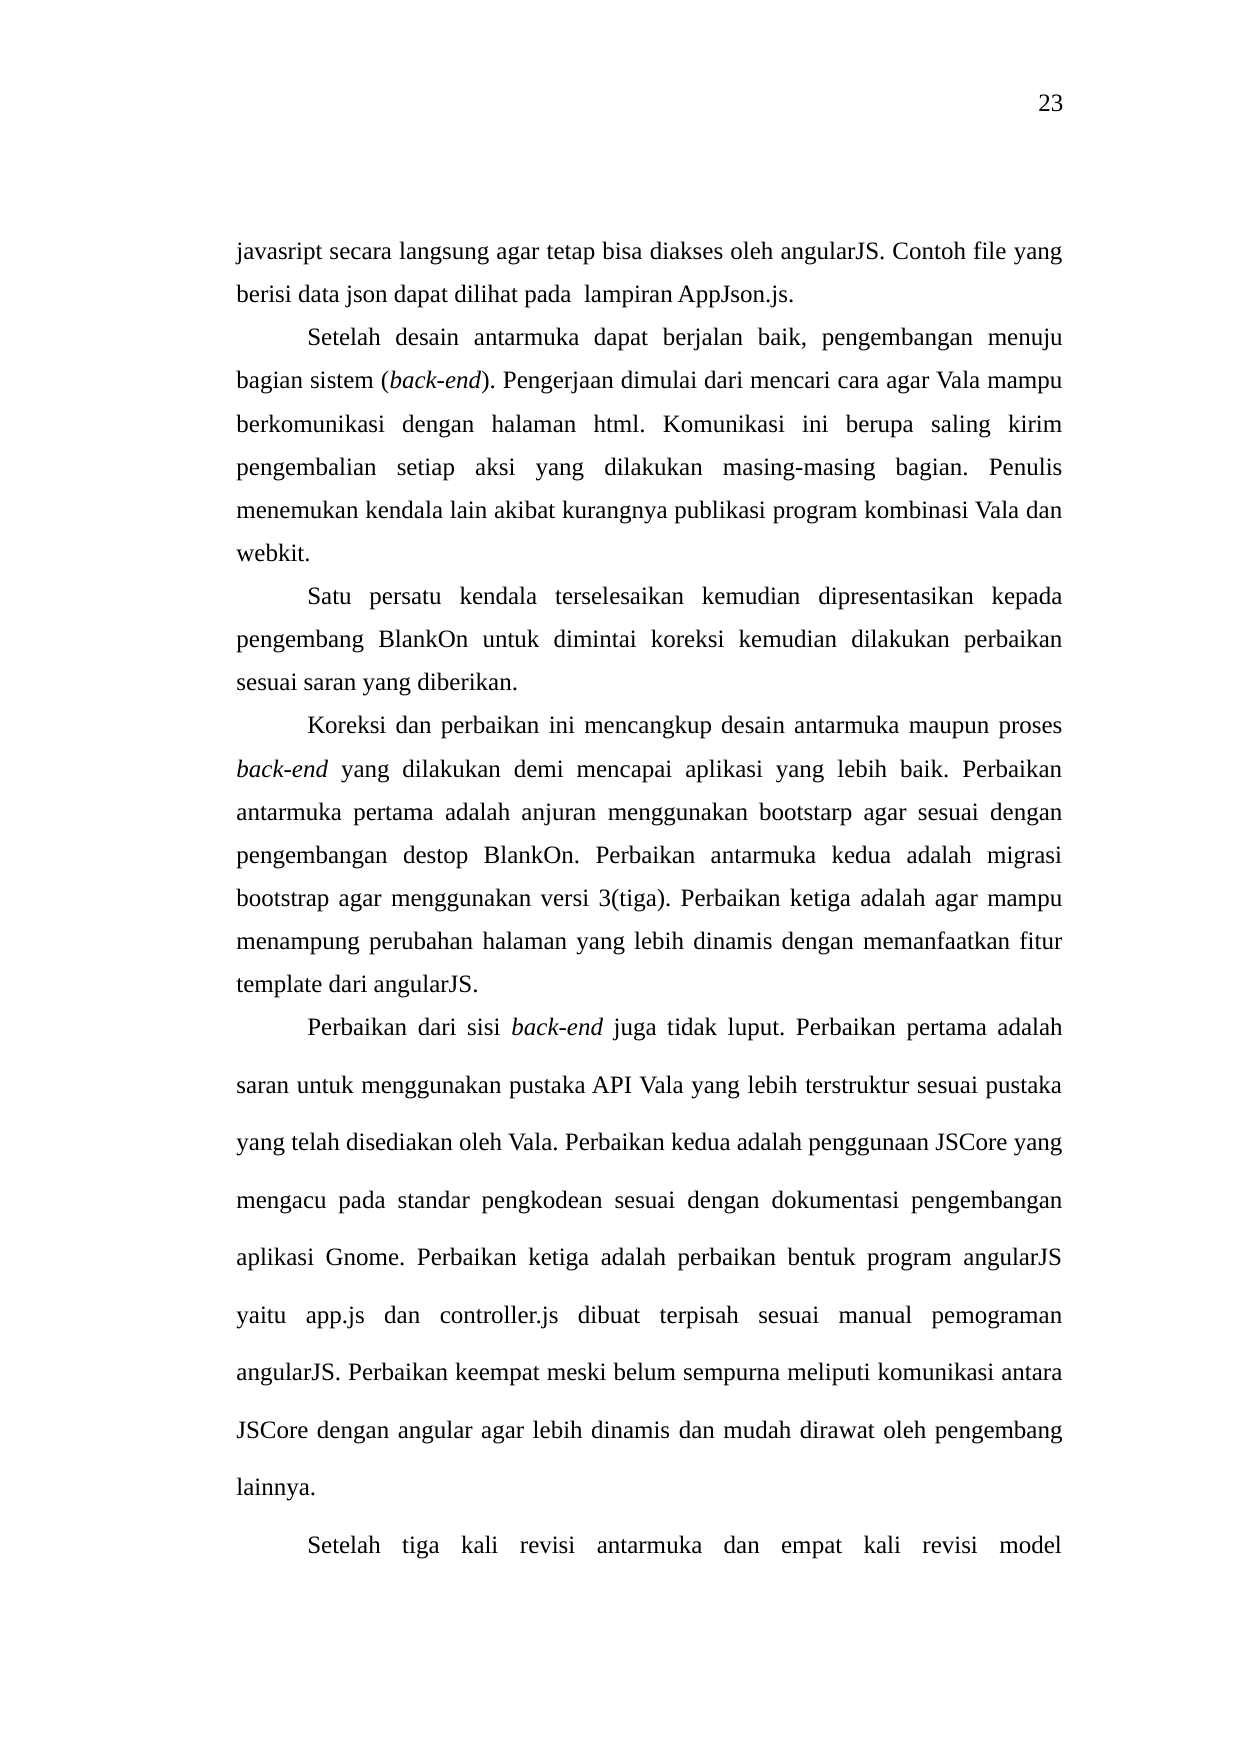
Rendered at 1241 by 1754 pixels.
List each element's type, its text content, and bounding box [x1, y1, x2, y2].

text javasript secara langsung agar tetap bisa diakses oleh angularJS. Contoh file yang berisi data json dapat dilihat pada lampiran AppJson.js. [236, 236, 1063, 308]
text Satu persatu kendala terselesaikan kemudian dipresentasikan kepada pengembang BlankOn untuk dimintai koreksi kemudian dilakukan perbaikan sesuai saran yang diberikan. [236, 581, 1063, 696]
text Perbaikan dari sisi back-end juga tidak luput. Perbaikan pertama adalah saran untuk menggunakan pustaka API Vala yang lebih terstruktur sesuai pustaka yang telah disediakan oleh Vala. Perbaikan kedua adalah penggunaan JSCore yang mengacu pada standar pengkodean sesuai dengan dokumentasi pengembangan aplikasi Gnome. Perbaikan ketiga adalah perbaikan bentuk program angularJS yaitu app.js dan controller.js dibuat terpisah sesuai manual pemograman angularJS. Perbaikan keempat meski belum sempurna meliputi komunikasi antara JSCore dengan angular agar lebih dinamis dan mudah dirawat oleh pengembang lainnya. [236, 1012, 1063, 1501]
text Koreksi dan perbaikan ini mencangkup desain antarmuka maupun proses back-end yang dilakukan demi mencapai aplikasi yang lebih baik. Perbaikan antarmuka pertama adalah anjuran menggunakan bootstarp agar sesuai dengan pengembangan destop BlankOn. Perbaikan antarmuka kedua adalah migrasi bootstrap agar menggunakan versi 3(tiga). Perbaikan ketiga adalah agar mampu menampung perubahan halaman yang lebih dinamis dengan memanfaatkan fitur template dari angularJS. [236, 711, 1063, 998]
text Setelah tiga kali revisi antarmuka dan empat kali revisi model [236, 1530, 1063, 1559]
text Setelah desain antarmuka dapat berjalan baik, pengembangan menuju bagian sistem (back-end). Pengerjaan dimulai dari mencari cara agar Vala mampu berkomunikasi dengan halaman html. Komunikasi ini berupa saling kirim pengembalian setiap aksi yang dilakukan masing-masing bagian. Penulis menemukan kendala lain akibat kurangnya publikasi program kombinasi Vala dan webkit. [236, 322, 1063, 567]
